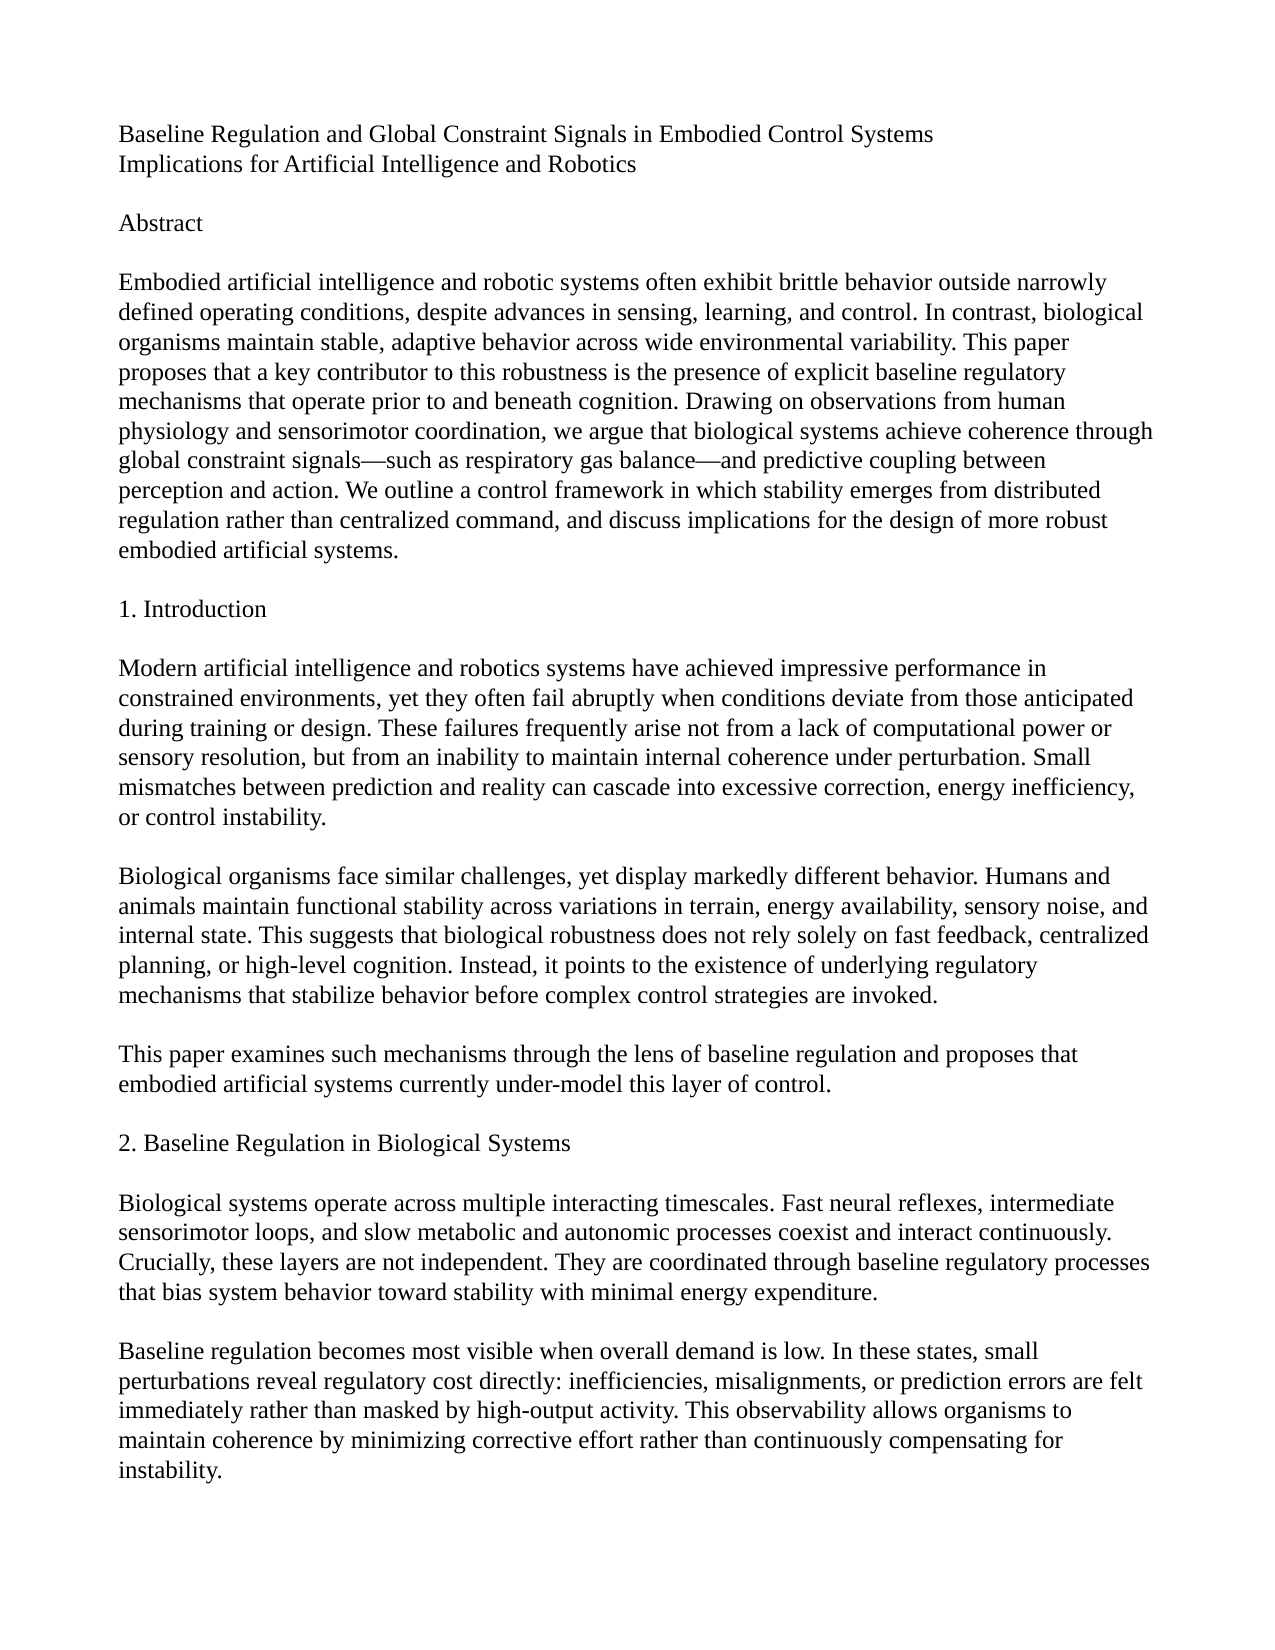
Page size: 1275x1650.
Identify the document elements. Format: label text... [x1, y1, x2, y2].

text 1. Introduction [118, 593, 1157, 623]
text 2. Baseline Regulation in Biological Systems [118, 1127, 1157, 1157]
text Abstract [118, 207, 1157, 237]
text Biological systems operate across multiple interacting timescales. Fast neural reflexes, intermediate sensorimotor loops, and slow metabolic and autonomic processes coexist and interact continuously. Crucially, these layers are not independent. They are coordinated through baseline regulatory processes that bias system behavior toward stability with minimal energy expenditure. [118, 1187, 1157, 1306]
text Baseline regulation becomes most visible when overall demand is low. In these states, small perturbations reveal regulatory cost directly: inefficiencies, misalignments, or prediction errors are felt immediately rather than masked by high-output activity. This observability allows organisms to maintain coherence by minimizing corrective effort rather than continuously compensating for instability. [118, 1335, 1157, 1484]
text Biological organisms face similar challenges, yet display markedly different behavior. Humans and animals maintain functional stability across variations in terrain, energy availability, sensory noise, and internal state. This suggests that biological robustness does not rely solely on fast feedback, centralized planning, or high-level cognition. Instead, it points to the existence of underlying regulatory mechanisms that stabilize behavior before complex control strategies are invoked. [118, 860, 1157, 1009]
text This paper examines such mechanisms through the lens of baseline regulation and proposes that embodied artificial systems currently under-model this layer of control. [118, 1038, 1157, 1098]
text Embodied artificial intelligence and robotic systems often exhibit brittle behavior outside narrowly defined operating conditions, despite advances in sensing, learning, and control. In contrast, biological organisms maintain stable, adaptive behavior across wide environmental variability. This paper proposes that a key contributor to this robustness is the presence of explicit baseline regulatory mechanisms that operate prior to and beneath cognition. Drawing on observations from human physiology and sensorimotor coordination, we argue that biological systems achieve coherence through global constraint signals—such as respiratory gas balance—and predictive coupling between perception and action. We outline a control framework in which stability emerges from distributed regulation rather than centralized command, and discuss implications for the design of more robust embodied artificial systems. [118, 267, 1157, 563]
text Baseline Regulation and Global Constraint Signals in Embodied Control Systems [118, 118, 1157, 148]
text Modern artificial intelligence and robotics systems have achieved impressive performance in constrained environments, yet they often fail abruptly when conditions deviate from those anticipated during training or design. These failures frequently arise not from a lack of computational power or sensory resolution, but from an inability to maintain internal coherence under perturbation. Small mismatches between prediction and reality can cascade into excessive correction, energy inefficiency, or control instability. [118, 652, 1157, 831]
text Implications for Artificial Intelligence and Robotics [118, 148, 1157, 177]
